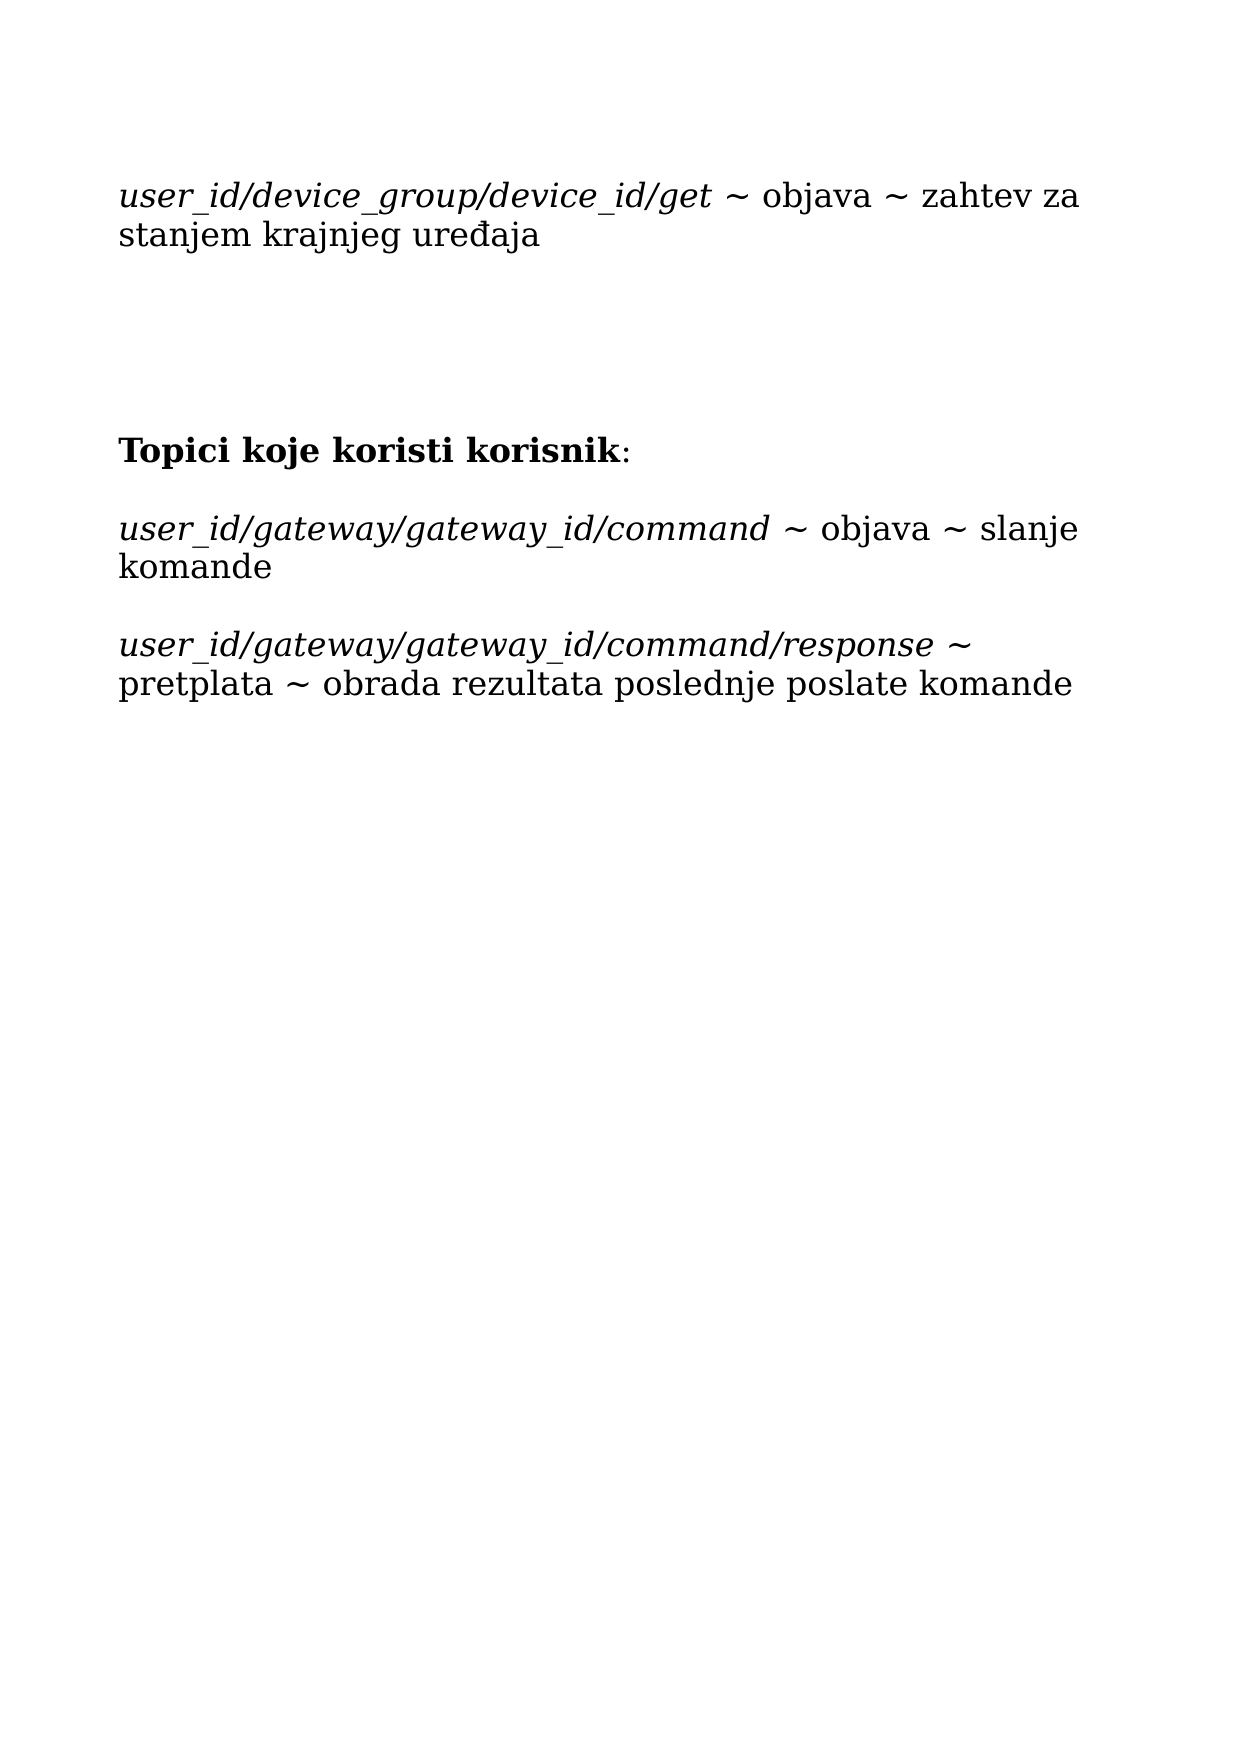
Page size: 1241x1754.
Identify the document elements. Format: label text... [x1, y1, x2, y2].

text user_id/gateway/gateway_id/command/response ~ pretplata ~ obrada rezultata poslednje poslate komande [118, 626, 1122, 703]
text Topici koje koristi korisnik: [118, 431, 1122, 470]
text user_id/device_group/device_id/get ~ objava ~ zahtev za stanjem krajnjeg uređaja [118, 177, 1122, 254]
text user_id/gateway/gateway_id/command ~ objava ~ slanje komande [118, 509, 1122, 587]
